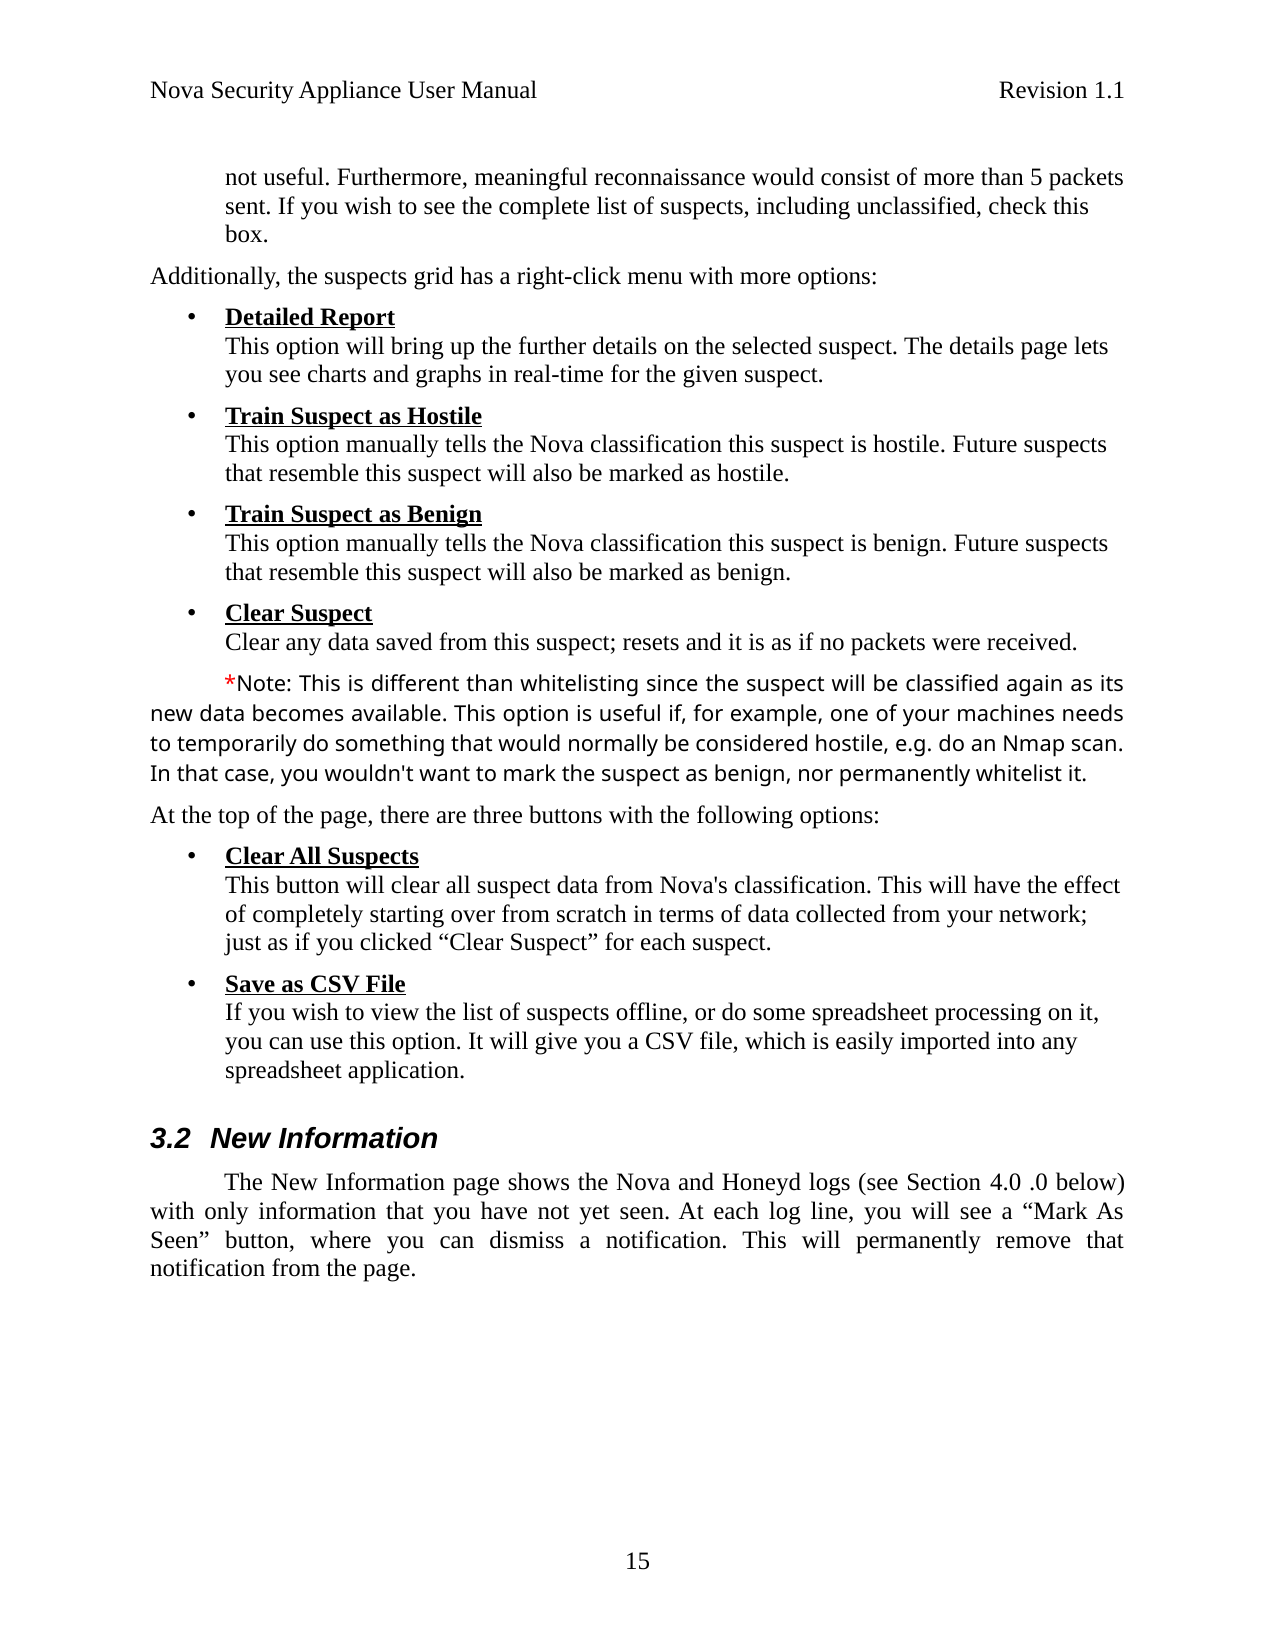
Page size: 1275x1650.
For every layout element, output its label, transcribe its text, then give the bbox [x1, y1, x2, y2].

list Detailed Report This option will bring up the further details on the selected suspect. The details page lets you see charts and graphs in real-time for the given suspect. [187, 302, 1125, 388]
list Save as CSV File If you wish to view the list of suspects offline, or do some spreadsheet processing on it, you can use this option. It will give you a CSV file, which is easily imported into any spreadsheet application. [187, 969, 1125, 1084]
list Train Suspect as Hostile This option manually tells the Nova classification this suspect is hostile. Future suspects that resemble this suspect will also be marked as hostile. [187, 401, 1125, 487]
list Clear Suspect Clear any data saved from this suspect; resets and it is as if no packets were received. [187, 598, 1125, 656]
list not useful. Furthermore, meaningful reconnaissance would consist of more than 5 packets sent. If you wish to see the complete list of suspects, including unclassified, check this box. [187, 162, 1125, 248]
text *Note: This is different than whitelisting since the suspect will be classified again as its new data becomes available. This option is useful if, for example, one of your machines needs to temporarily do something that would normally be considered hostile, e.g. do an Nmap scan. In that case, you wouldn't want to mark the suspect as benign, nor permanently whitelist it. [150, 668, 1125, 787]
list Train Suspect as Benign This option manually tells the Nova classification this suspect is benign. Future suspects that resemble this suspect will also be marked as benign. [187, 499, 1125, 586]
text At the top of the page, there are three buttons with the following options: [150, 800, 1125, 829]
list Clear All Suspects This button will clear all suspect data from Nova's classification. This will have the effect of completely starting over from scratch in terms of data collected from your network; just as if you clicked “Clear Suspect” for each suspect. [187, 841, 1125, 956]
text Additionally, the suspects grid has a right-click menu with more options: [150, 261, 1125, 289]
text The New Information page shows the Nova and Honeyd logs (see Section 4.0 below) with only information that you have not yet seen. At each log line, you will see a “Mark As Seen” button, where you can dismiss a notification. This will permanently remove that notification from the page. [150, 1167, 1125, 1282]
subtitle New Information [150, 1121, 1125, 1155]
